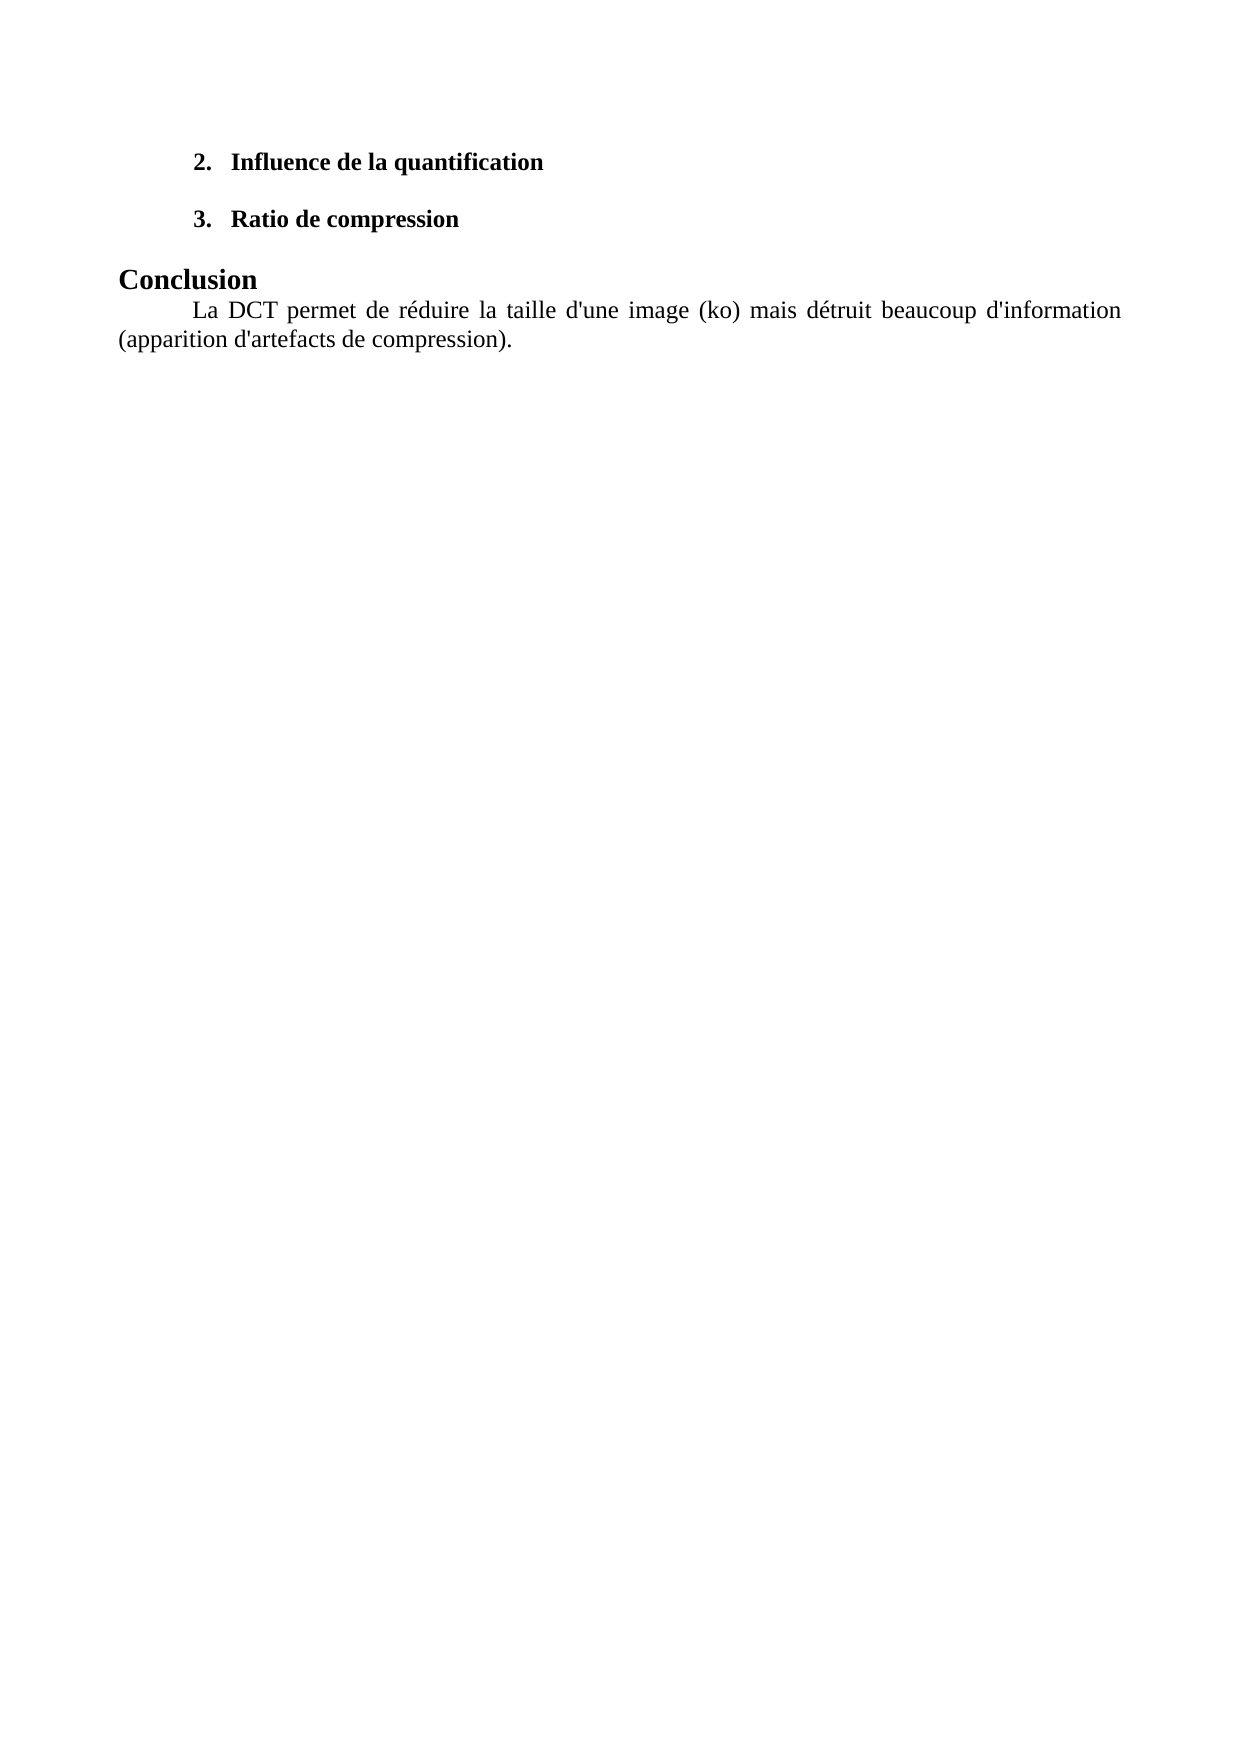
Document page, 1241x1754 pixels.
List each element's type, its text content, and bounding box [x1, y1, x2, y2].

list Ratio de compression [193, 204, 1122, 233]
text La DCT permet de réduire la taille d'une image (ko) mais détruit beaucoup d'information (apparition d'artefacts de compression). [118, 295, 1122, 353]
list Influence de la quantification [193, 147, 1122, 176]
text Conclusion [118, 262, 1122, 295]
